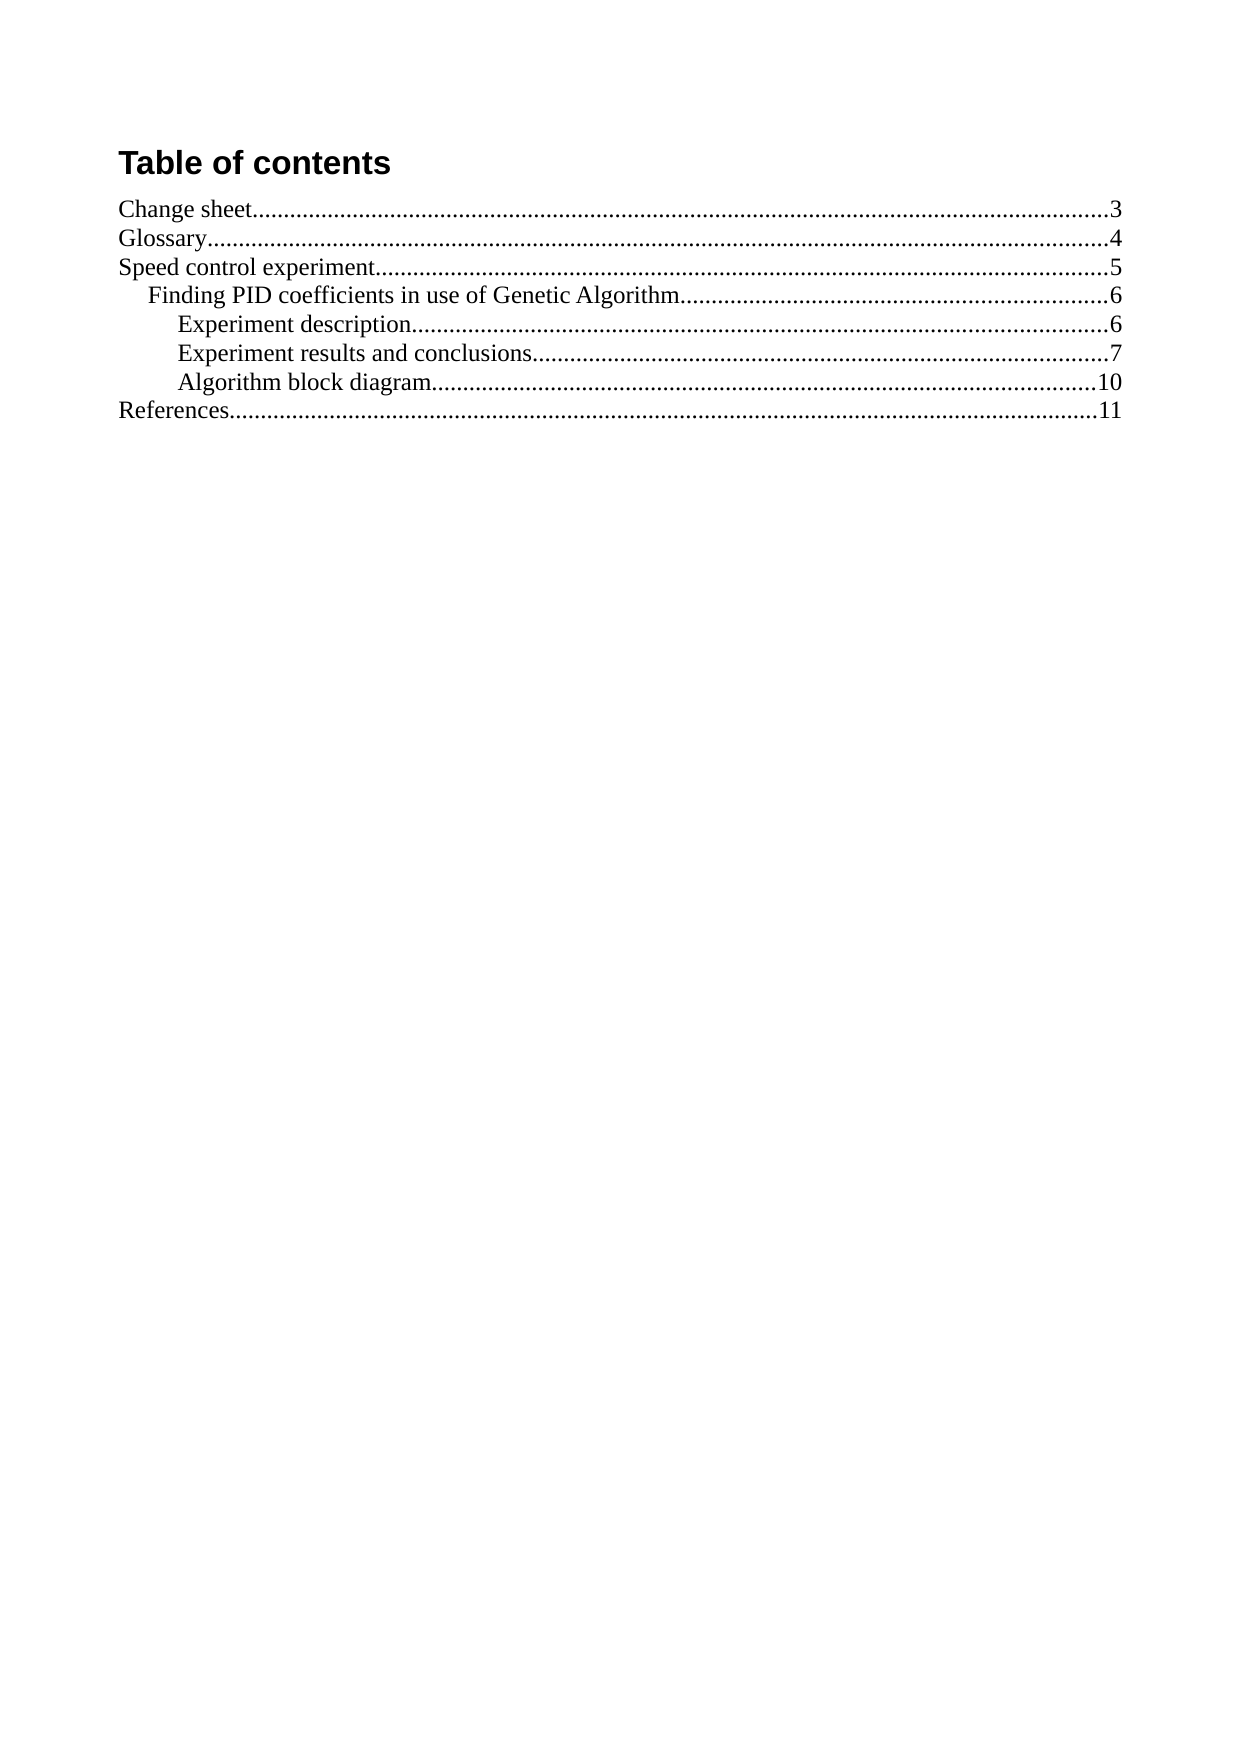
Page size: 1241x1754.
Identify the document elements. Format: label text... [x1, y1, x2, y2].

text Glossary 4 [118, 223, 1122, 252]
subtitle Table of contents [118, 143, 1122, 182]
text Speed control experiment 5 [118, 252, 1122, 280]
text References 11 [118, 395, 1122, 424]
text Finding PID coefficients in use of Genetic Algorithm 6 [148, 280, 1122, 309]
text Experiment description 6 [177, 309, 1122, 338]
text Algorithm block diagram 10 [177, 367, 1122, 395]
text Change sheet 3 [118, 194, 1122, 223]
text Experiment results and conclusions 7 [177, 338, 1122, 367]
